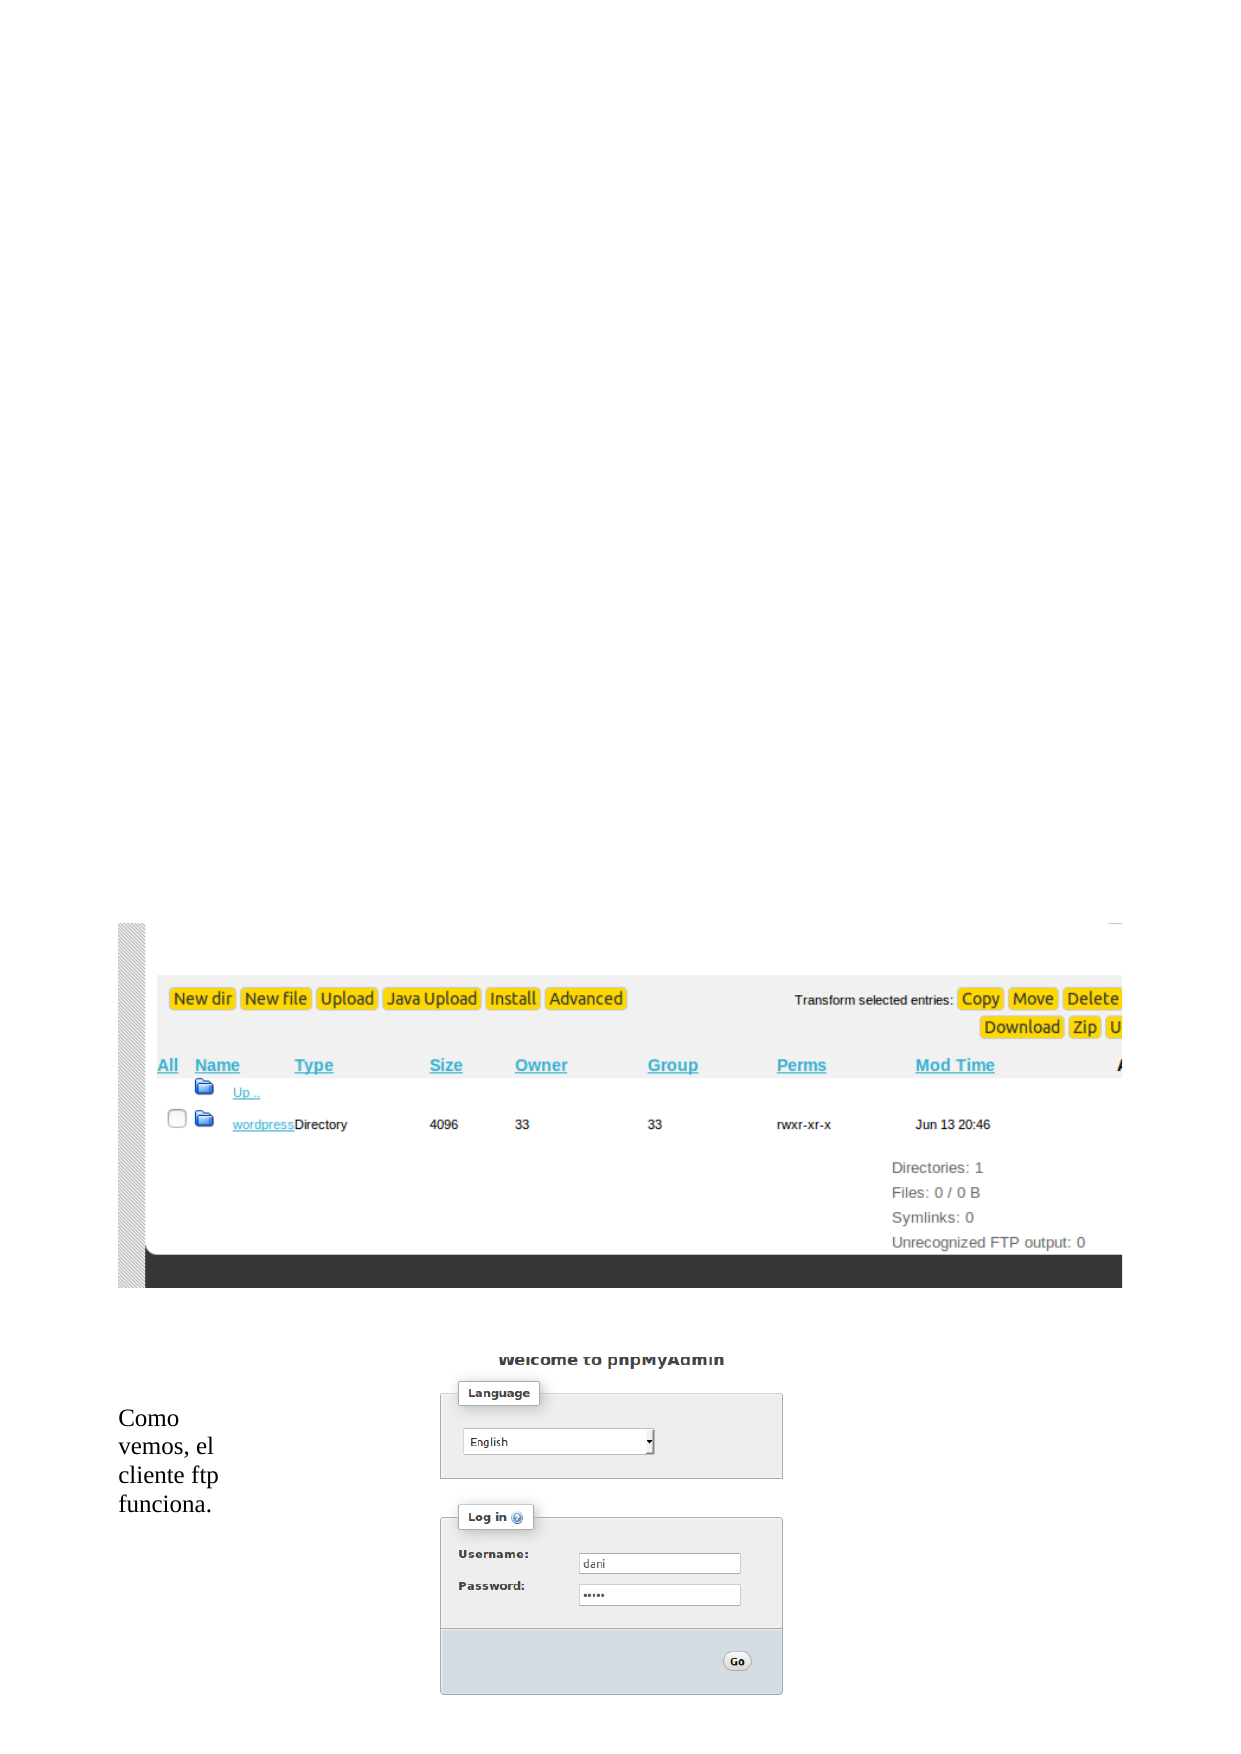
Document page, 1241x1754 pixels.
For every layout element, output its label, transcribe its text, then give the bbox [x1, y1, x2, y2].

text Como vemos, el cliente ftp funciona. [118, 1403, 238, 1518]
picture [118, 923, 1123, 1288]
picture [238, 1357, 1002, 1754]
text [1002, 1403, 1122, 1518]
